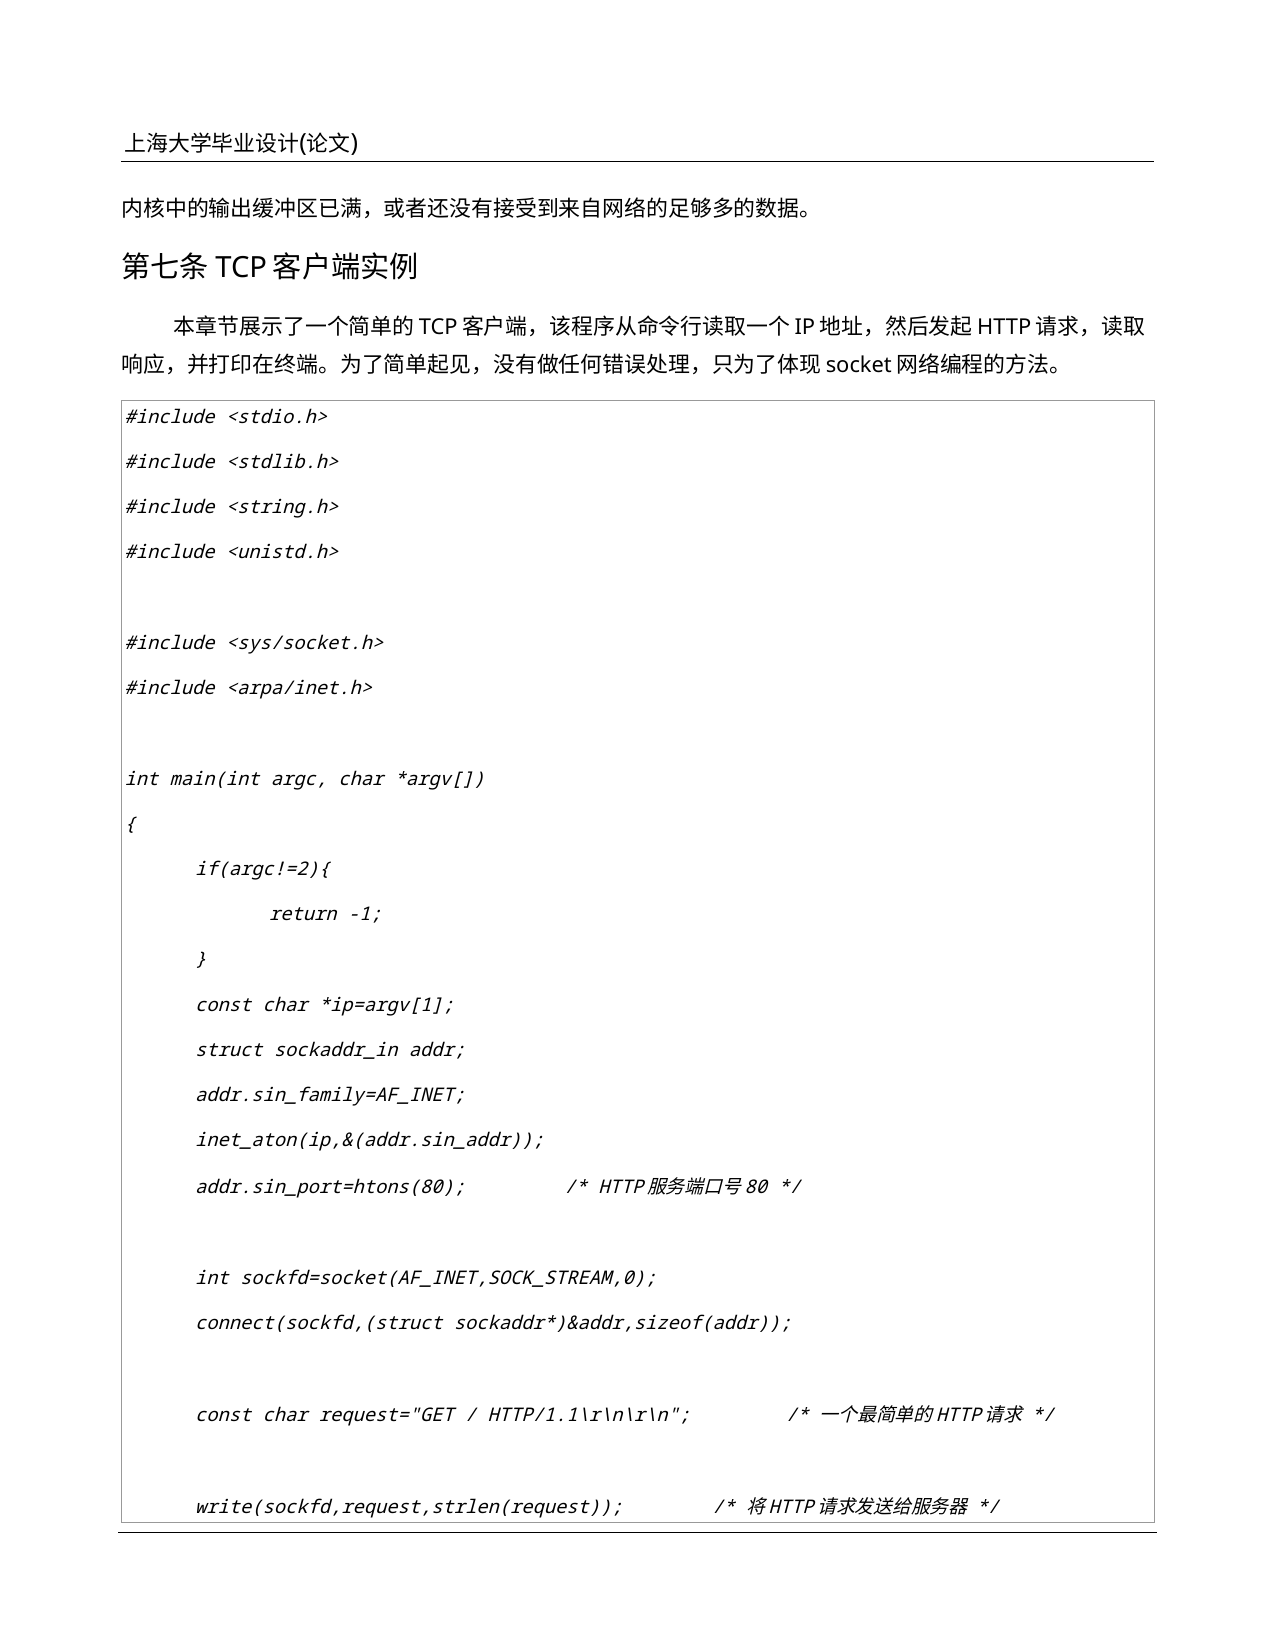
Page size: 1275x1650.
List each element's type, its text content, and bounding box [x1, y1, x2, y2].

text struct sockaddr_in addr; [122, 1033, 1154, 1062]
text addr.sin_port=htons(80); /* HTTP服务端口号80 */ [122, 1168, 1154, 1199]
text #include <stdlib.h> [122, 445, 1154, 474]
text { [122, 807, 1154, 836]
text #include <unistd.h> [122, 536, 1154, 564]
text 本章节展示了一个简单的TCP客户端，该程序从命令行读取一个IP地址，然后发起HTTP请求，读取响应，并打印在终端。为了简单起见，没有做任何错误处理，只为了体现socket网络编程的方法。 [121, 309, 1154, 379]
text connect(sockfd,(struct sockaddr*)&addr,sizeof(addr)); [122, 1306, 1154, 1335]
text write(sockfd,request,strlen(request)); /* 将HTTP请求发送给服务器 */ [122, 1489, 1154, 1522]
text inet_aton(ip,&(addr.sin_addr)); [122, 1123, 1154, 1152]
text int sockfd=socket(AF_INET,SOCK_STREAM,0); [122, 1261, 1154, 1289]
text #include <string.h> [122, 490, 1154, 519]
text } [122, 942, 1154, 971]
text if(argc!=2){ [122, 852, 1154, 881]
text int main(int argc, char *argv[]) [122, 762, 1154, 790]
text const char *ip=argv[1]; [122, 988, 1154, 1016]
text #include <sys/socket.h> [122, 626, 1154, 655]
text 第七条 TCP客户端实例 [121, 244, 1154, 286]
text #include <stdio.h> [122, 401, 1154, 429]
text #include <arpa/inet.h> [122, 671, 1154, 700]
text return -1; [122, 897, 1154, 926]
text const char request="GET / HTTP/1.1\r\n\r\n"; /* 一个最简单的HTTP请求 */ [122, 1397, 1154, 1427]
text addr.sin_family=AF_INET; [122, 1078, 1154, 1107]
text 内核中的输出缓冲区已满，或者还没有接受到来自网络的足够多的数据。 [121, 191, 1154, 223]
